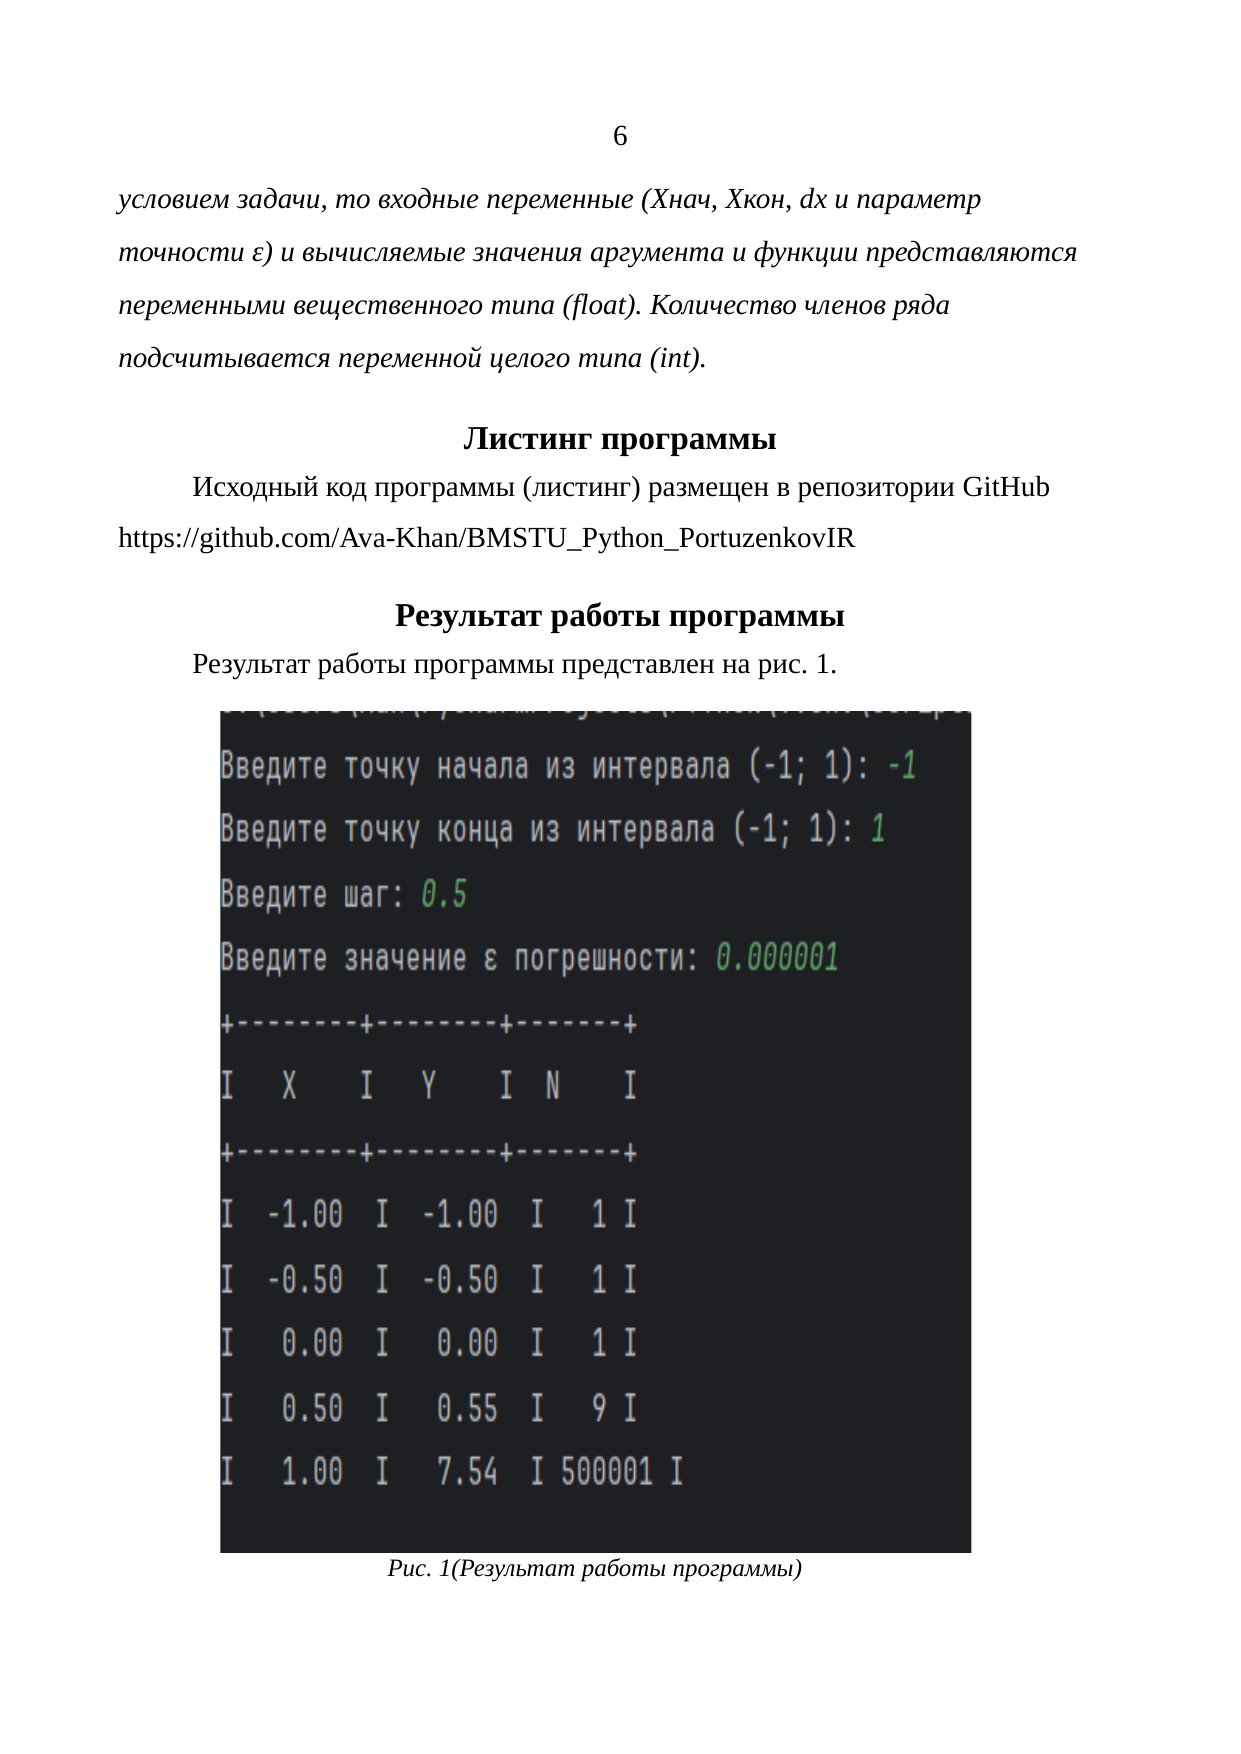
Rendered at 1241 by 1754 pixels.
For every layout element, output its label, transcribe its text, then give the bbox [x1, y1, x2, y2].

text Результат работы программы представлен на рис. 1. [118, 646, 1122, 679]
text точности ε) и вычисляемые значения аргумента и функции представляются [118, 234, 1122, 268]
subtitle Результат работы программы [118, 595, 1122, 633]
picture [220, 711, 972, 1553]
text https://github.com/Ava-Khan/BMSTU_Python_PortuzenkovIR [118, 520, 1122, 553]
text переменными вещественного типа (float). Количество членов ряда [118, 287, 1122, 321]
text Рис. 1(Результат работы программы) [192, 712, 1000, 1582]
text условием задачи, то входные переменные (Xнач, Xкон, dx и параметр [118, 181, 1122, 215]
text Исходный код программы (листинг) размещен в репозитории GitHub [118, 469, 1122, 503]
text подсчитывается переменной целого типа (int). [118, 341, 1122, 374]
subtitle Листинг программы [118, 419, 1122, 457]
